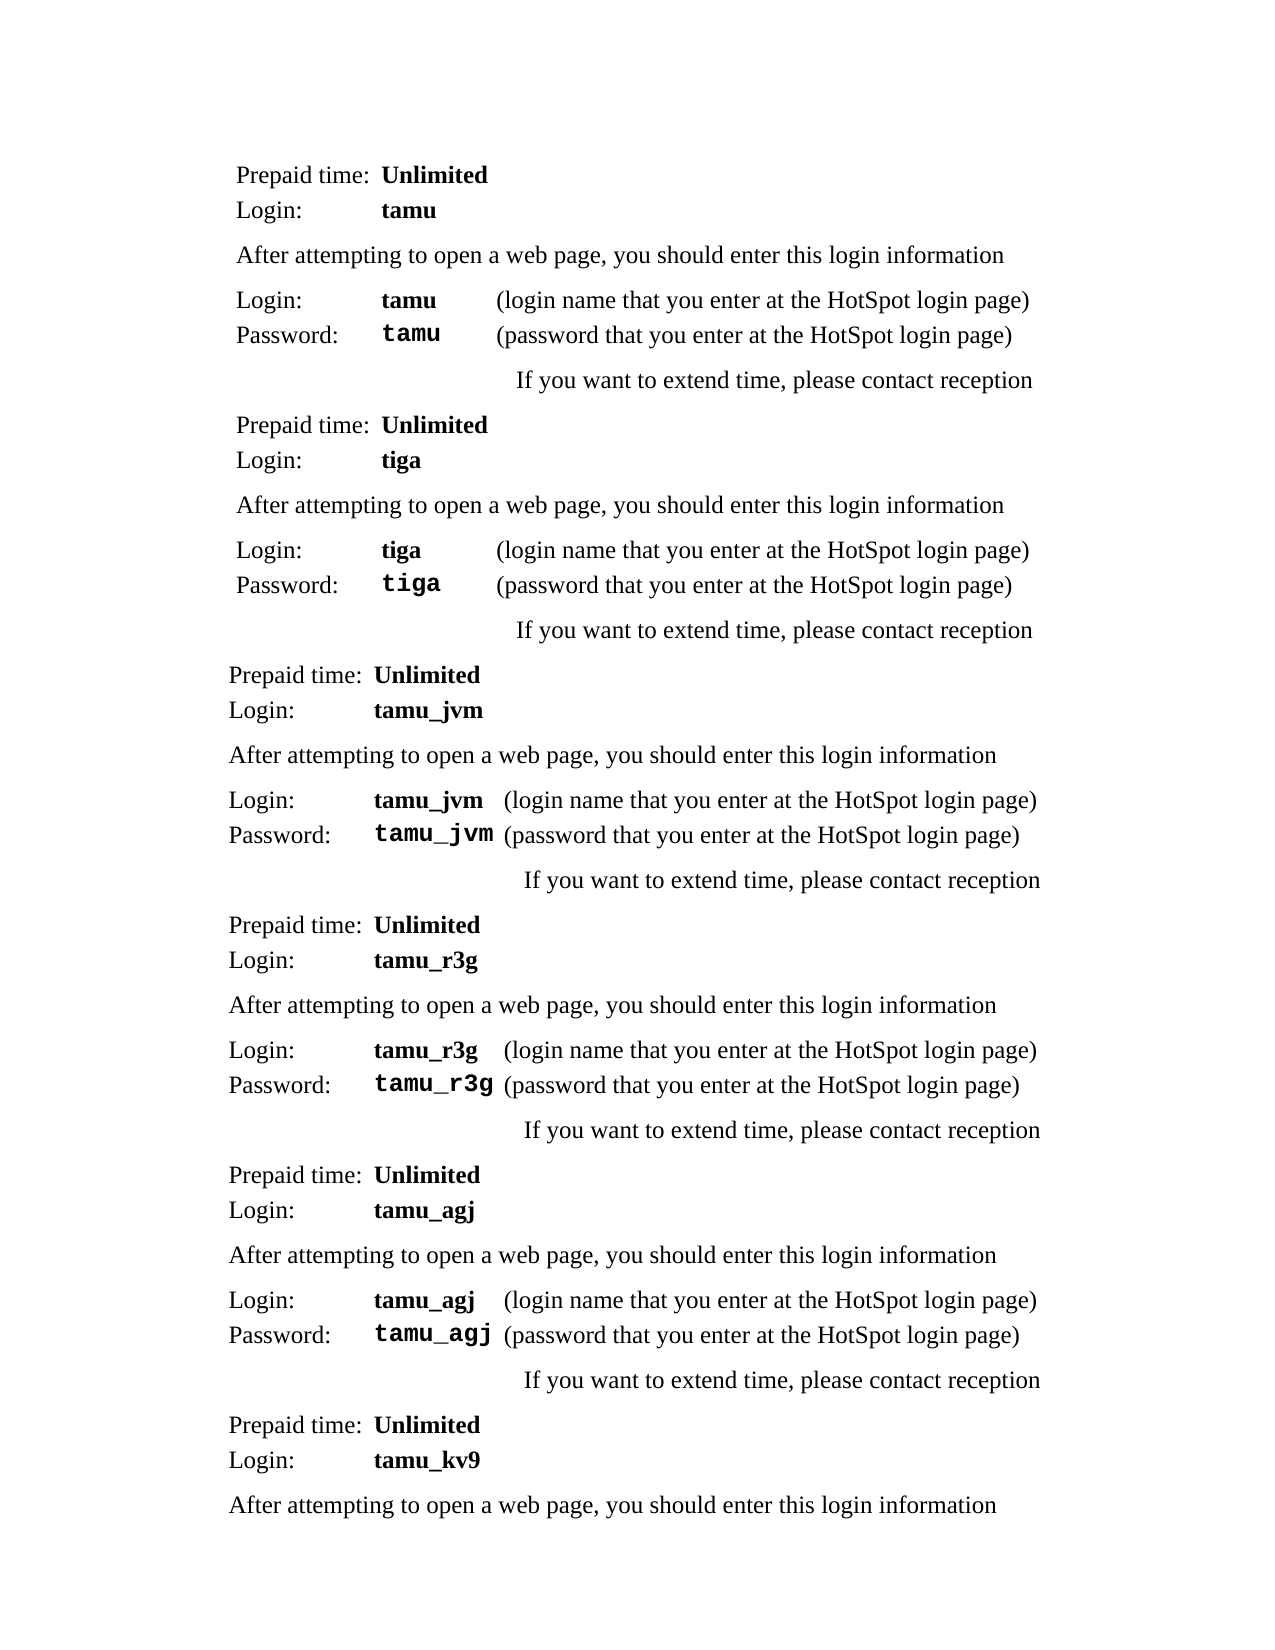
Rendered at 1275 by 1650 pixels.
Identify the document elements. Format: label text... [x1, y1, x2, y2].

table_cell tamu [378, 283, 496, 317]
table_cell [504, 692, 1050, 727]
table_cell Prepaid time: [225, 908, 371, 942]
table_header [225, 647, 1050, 657]
table_cell [233, 477, 1042, 487]
table_cell After attempting to open a web page, you should enter this login information [233, 237, 1042, 272]
table_cell (login name that you enter at the HotSpot login page) [496, 533, 1042, 567]
table_header [225, 897, 1050, 907]
table_cell [225, 772, 1050, 782]
table_cell [233, 352, 1042, 362]
table_cell If you want to extend time, please contact reception [225, 1112, 1050, 1147]
table_cell After attempting to open a web page, you should enter this login information [225, 1237, 1050, 1272]
table_cell After attempting to open a web page, you should enter this login information [225, 1487, 1050, 1522]
table_cell If you want to extend time, please contact reception [233, 362, 1042, 397]
table_cell tamu_r3g [371, 1033, 503, 1067]
table_cell Password: [225, 1317, 371, 1352]
table_cell Login: [225, 1283, 371, 1317]
table_cell After attempting to open a web page, you should enter this login information [233, 487, 1042, 522]
table_cell Login: [225, 942, 371, 977]
table_cell Login: [225, 783, 371, 817]
table_cell tamu [378, 192, 496, 227]
table_cell Password: [233, 567, 378, 602]
table_cell tamu_kv9 [371, 1442, 503, 1477]
table_cell Unlimited [371, 1408, 503, 1442]
table_cell (password that you enter at the HotSpot login page) [496, 317, 1042, 352]
table_cell Prepaid time: [225, 1408, 371, 1442]
table_cell tiga [378, 442, 496, 477]
table_cell If you want to extend time, please contact reception [225, 1362, 1050, 1397]
table_cell [225, 1227, 1050, 1237]
table_cell [225, 1102, 1050, 1112]
table_cell Prepaid time: [225, 1158, 371, 1192]
table_cell (login name that you enter at the HotSpot login page) [504, 1283, 1050, 1317]
table_cell [504, 658, 1050, 692]
table_header [233, 397, 1042, 407]
table_cell [496, 158, 1042, 192]
table_cell If you want to extend time, please contact reception [233, 612, 1042, 647]
table_cell tamu_jvm [371, 692, 503, 727]
table_cell After attempting to open a web page, you should enter this login information [225, 737, 1050, 772]
table_header [225, 1397, 1050, 1407]
table_cell Login: [233, 533, 378, 567]
table_cell [233, 272, 1042, 282]
table_cell [225, 1477, 1050, 1487]
table_cell [225, 1272, 1050, 1282]
table_cell Unlimited [371, 658, 503, 692]
table_cell Password: [225, 1067, 371, 1102]
table_cell [496, 408, 1042, 442]
table_cell Login: [233, 283, 378, 317]
table_cell [233, 227, 1042, 237]
table_cell [504, 1158, 1050, 1192]
table_cell Unlimited [371, 908, 503, 942]
table_cell Unlimited [378, 158, 496, 192]
table_cell [233, 522, 1042, 532]
table_cell [496, 192, 1042, 227]
table_cell (login name that you enter at the HotSpot login page) [504, 1033, 1050, 1067]
table_cell Login: [225, 692, 371, 727]
table_cell [233, 602, 1042, 612]
table_cell Prepaid time: [233, 408, 378, 442]
table_cell Prepaid time: [225, 658, 371, 692]
table_cell Login: [225, 1192, 371, 1227]
table_cell [504, 942, 1050, 977]
table_cell [225, 1352, 1050, 1362]
table_cell [225, 977, 1050, 987]
table_cell tiga [378, 567, 496, 602]
table_cell tamu_agj [371, 1283, 503, 1317]
table_cell [225, 1022, 1050, 1032]
table_cell Unlimited [371, 1158, 503, 1192]
table_cell (login name that you enter at the HotSpot login page) [504, 783, 1050, 817]
table_cell Login: [225, 1442, 371, 1477]
table_cell [225, 727, 1050, 737]
table_cell [504, 1192, 1050, 1227]
table_cell tamu_agj [371, 1192, 503, 1227]
table_cell tamu_agj [371, 1317, 503, 1352]
table_cell tiga [378, 533, 496, 567]
table_cell [496, 442, 1042, 477]
table_cell Login: [225, 1033, 371, 1067]
table_cell Unlimited [378, 408, 496, 442]
table_cell After attempting to open a web page, you should enter this login information [225, 987, 1050, 1022]
table_cell [504, 1442, 1050, 1477]
table_cell tamu_r3g [371, 942, 503, 977]
table_cell Password: [233, 317, 378, 352]
table_cell If you want to extend time, please contact reception [225, 862, 1050, 897]
table_cell (password that you enter at the HotSpot login page) [504, 817, 1050, 852]
table_cell tamu [378, 317, 496, 352]
table_cell [504, 1408, 1050, 1442]
table_cell Login: [233, 442, 378, 477]
table_cell Prepaid time: [233, 158, 378, 192]
table_cell (password that you enter at the HotSpot login page) [504, 1067, 1050, 1102]
table_cell tamu_jvm [371, 817, 503, 852]
table_cell [504, 908, 1050, 942]
table_cell (login name that you enter at the HotSpot login page) [496, 283, 1042, 317]
table_cell [225, 852, 1050, 862]
table_cell Login: [233, 192, 378, 227]
table_cell (password that you enter at the HotSpot login page) [496, 567, 1042, 602]
table_header [233, 147, 1042, 157]
table_cell tamu_jvm [371, 783, 503, 817]
table_cell (password that you enter at the HotSpot login page) [504, 1317, 1050, 1352]
table_cell tamu_r3g [371, 1067, 503, 1102]
table_cell Password: [225, 817, 371, 852]
table_header [225, 1147, 1050, 1157]
